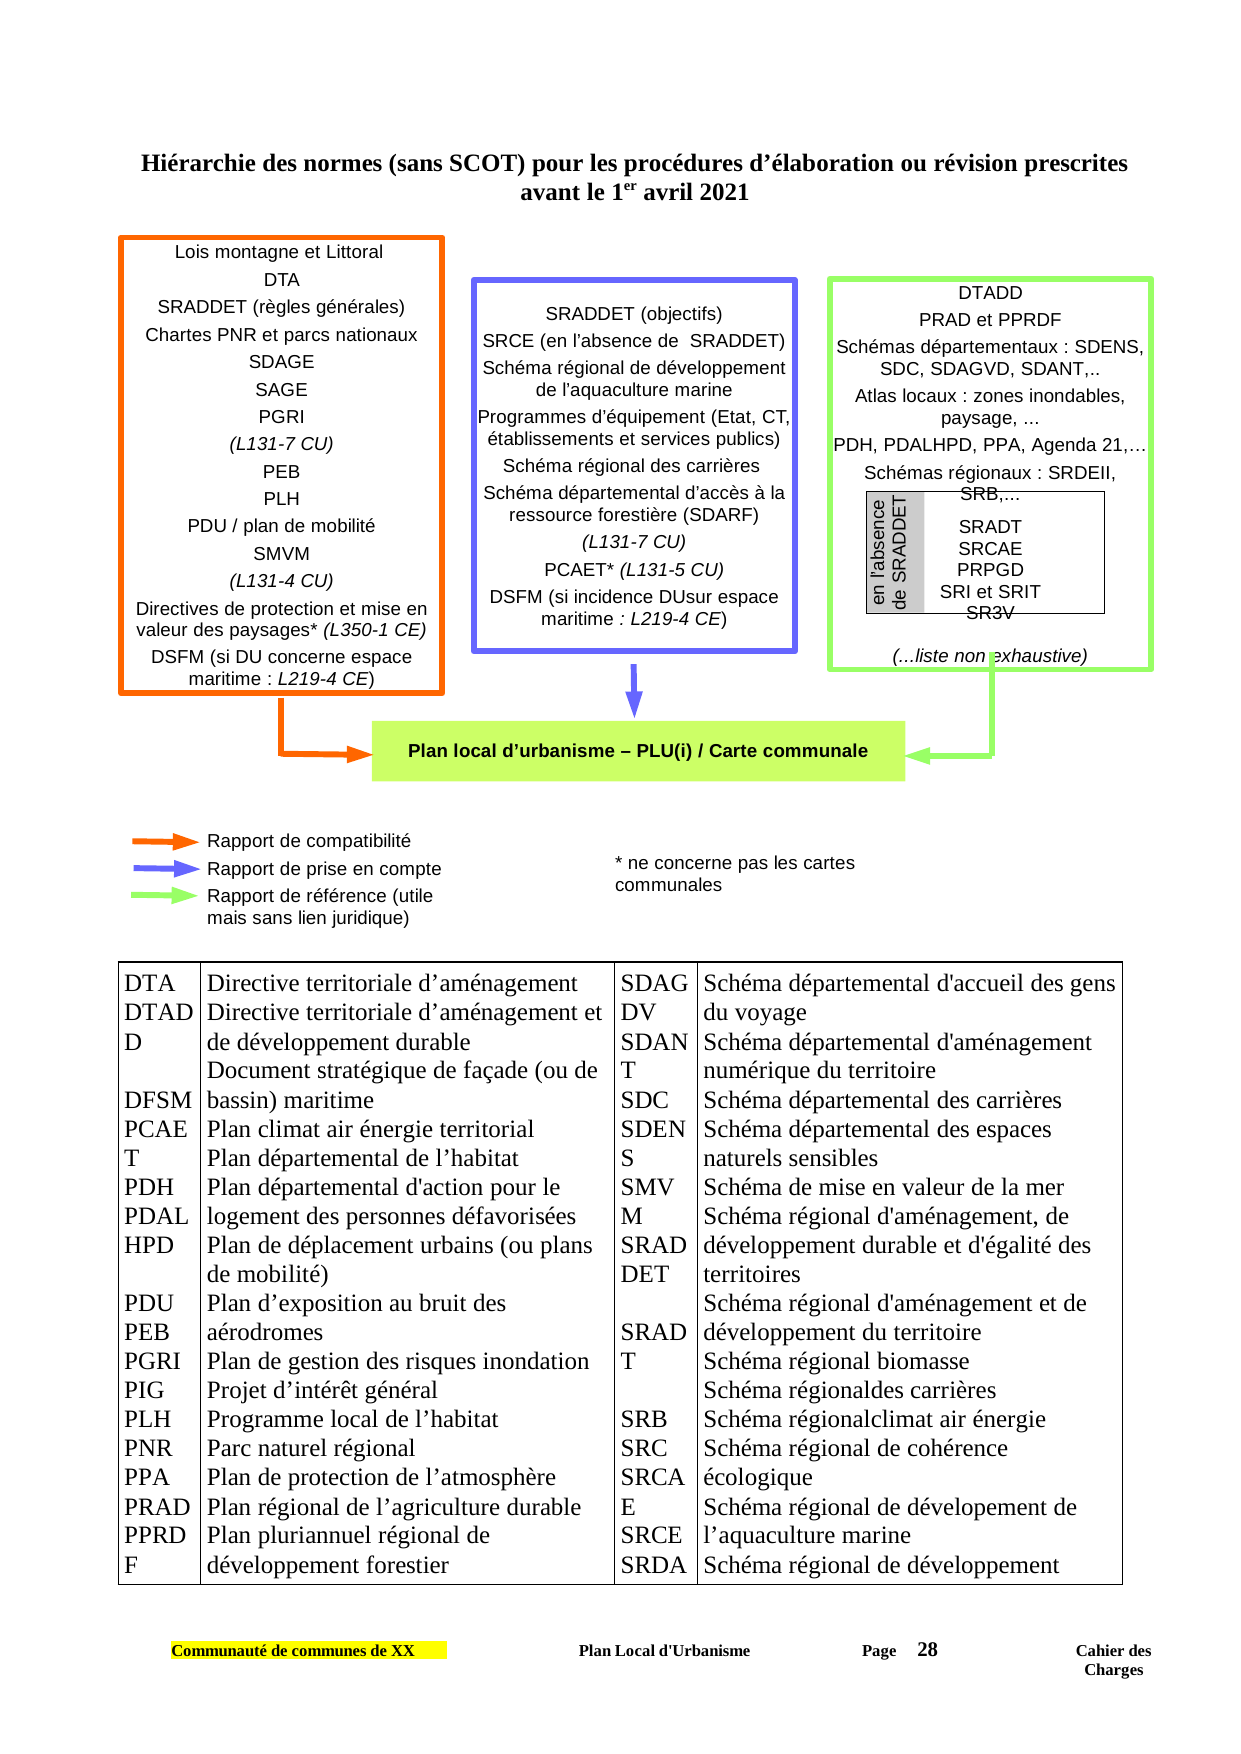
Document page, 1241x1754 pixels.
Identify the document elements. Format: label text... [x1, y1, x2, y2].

table_header Directive territoriale d’aménagement Directive territoriale d’aménagement et de développement durable Document stratégique de façade (ou de bassin) maritime Plan climat air énergie territorial Plan départemental de l’habitat Plan départemental d'action pour le logement des personnes défavorisées Plan de déplacement urbains (ou plans de mobilité) Plan d’exposition au bruit des aérodromes Plan de gestion des risques inondation Projet d’intérêt général Programme local de l’habitat Parc naturel régional Plan de protection de l’atmosphère Plan régional de l’agriculture durable Plan pluriannuel régional de développement forestier [201, 963, 614, 1584]
table_header SDAGDV SDANT SDC SDENS SMVM SRADDET SRADT SRB SRC SRCAE SRCE SRDA [615, 963, 697, 1584]
text Hiérarchie des normes (sans SCOT) pour les procédures d’élaboration ou révision prescrites avant le 1er avril 2021 [118, 148, 1152, 206]
table_header DTA DTADD DFSM PCAET PDH PDALHPD PDU PEB PGRI PIG PLH PNR PPA PRAD PPRDF [119, 963, 200, 1584]
table_header Schéma départemental d'accueil des gens du voyage Schéma départemental d'aménagement numérique du territoire Schéma départemental des carrières Schéma départemental des espaces naturels sensibles Schéma de mise en valeur de la mer Schéma régional d'aménagement, de développement durable et d'égalité des territoires Schéma régional d'aménagement et de développement du territoire Schéma régional biomasse Schéma régionaldes carrières Schéma régionalclimat air énergie Schéma régional de cohérence écologique Schéma régional de dévelopement de l’aquaculture marine Schéma régional de développement [698, 963, 1122, 1584]
